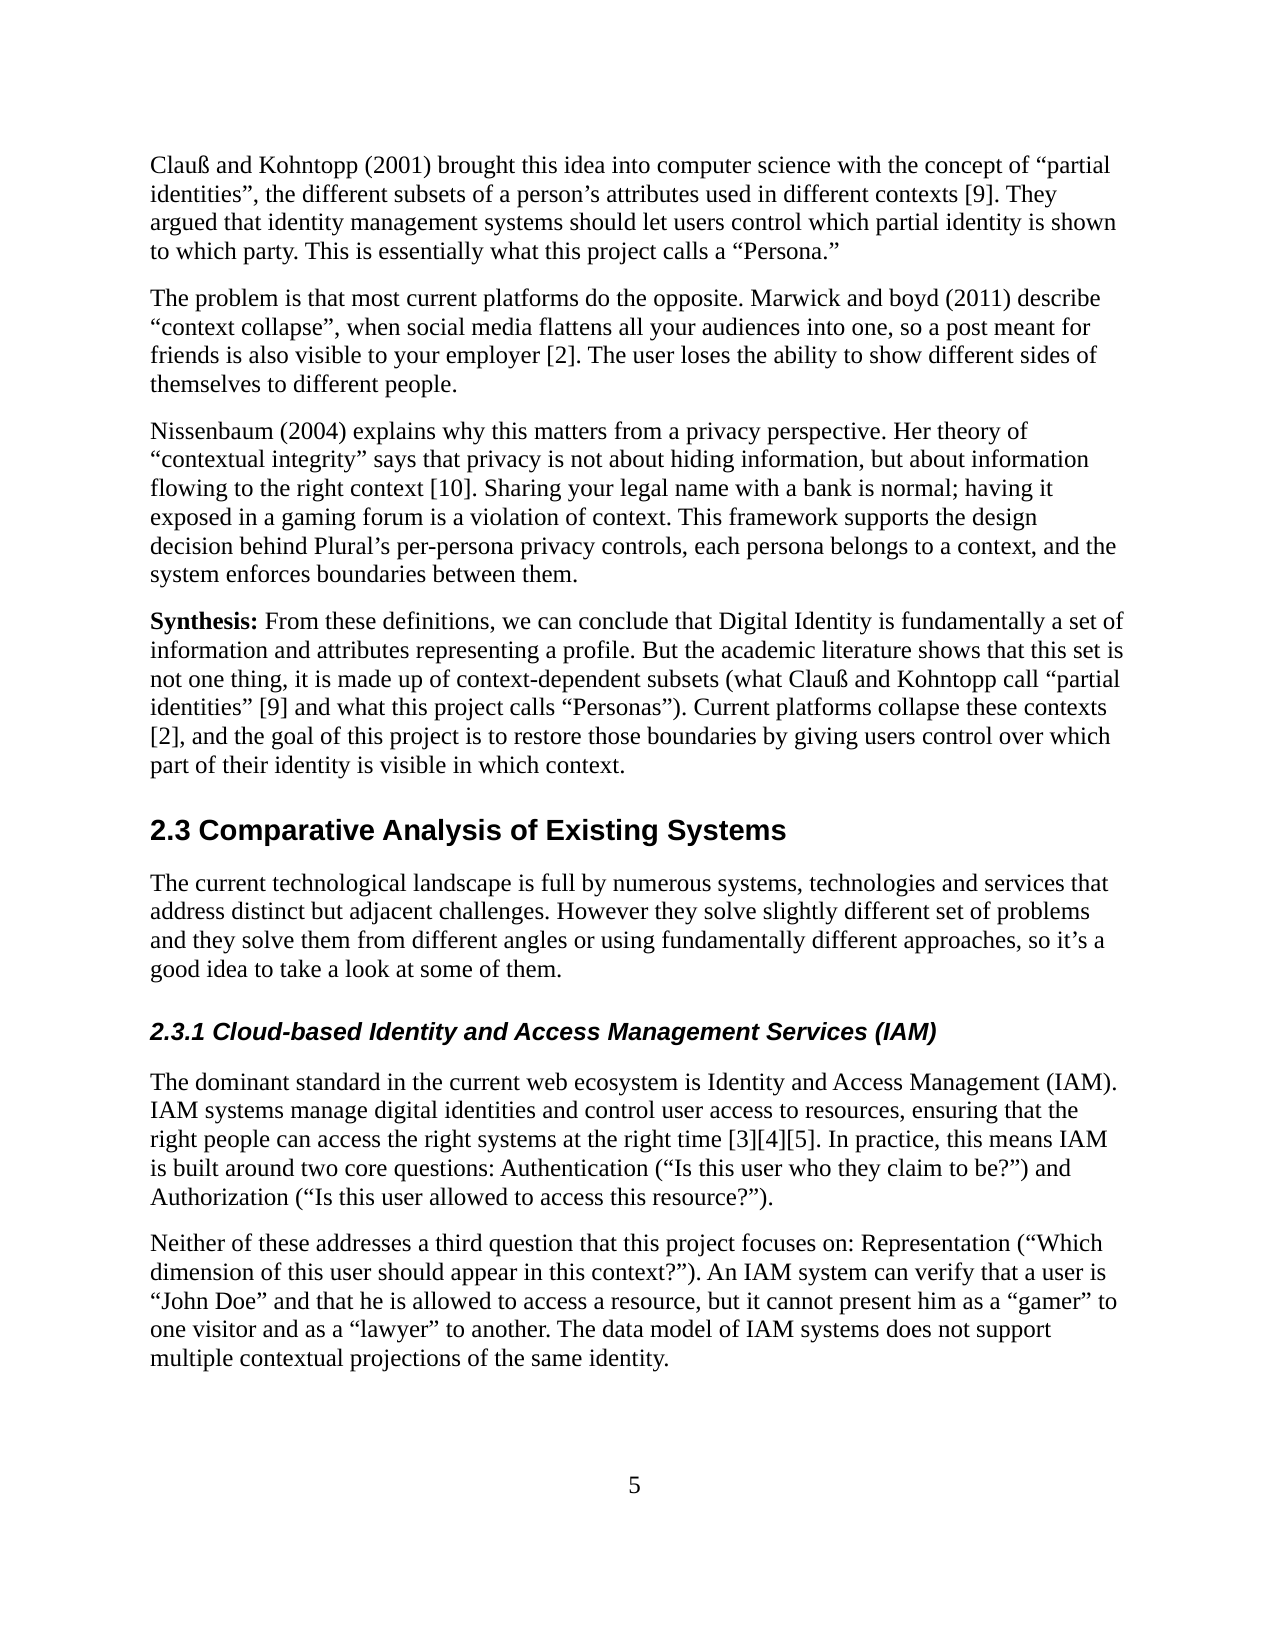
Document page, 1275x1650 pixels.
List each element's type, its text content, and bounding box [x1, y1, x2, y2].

text Nissenbaum (2004) explains why this matters from a privacy perspective. Her theory of “contextual integrity” says that privacy is not about hiding information, but about information flowing to the right context [10]. Sharing your legal name with a bank is normal; having it exposed in a gaming forum is a violation of context. This framework supports the design decision behind Plural’s per-persona privacy controls, each persona belongs to a context, and the system enforces boundaries between them. [150, 416, 1125, 588]
text The dominant standard in the current web ecosystem is Identity and Access Management (IAM). IAM systems manage digital identities and control user access to resources, ensuring that the right people can access the right systems at the right time [3][4][5]. In practice, this means IAM is built around two core questions: Authentication (“Is this user who they claim to be?”) and Authorization (“Is this user allowed to access this resource?”). [150, 1067, 1125, 1210]
text The current technological landscape is full by numerous systems, technologies and services that address distinct but adjacent challenges. However they solve slightly different set of problems and they solve them from different angles or using fundamentally different approaches, so it’s a good idea to take a look at some of them. [150, 868, 1125, 983]
text The problem is that most current platforms do the opposite. Marwick and boyd (2011) describe “context collapse”, when social media flattens all your audiences into one, so a post meant for friends is also visible to your employer [2]. The user loses the ability to show different sides of themselves to different people. [150, 283, 1125, 398]
text Neither of these addresses a third question that this project focuses on: Representation (“Which dimension of this user should appear in this context?”). An IAM system can verify that a user is “John Doe” and that he is allowed to access a resource, but it cannot present him as a “gamer” to one visitor and as a “lawyer” to another. The data model of IAM systems does not support multiple contextual projections of the same identity. [150, 1228, 1125, 1372]
text Synthesis: From these definitions, we can conclude that Digital Identity is fundamentally a set of information and attributes representing a profile. But the academic literature shows that this set is not one thing, it is made up of context-dependent subsets (what Clauß and Kohntopp call “partial identities” [9] and what this project calls “Personas”). Current platforms collapse these contexts [2], and the goal of this project is to restore those boundaries by giving users control over which part of their identity is visible in which context. [150, 606, 1125, 779]
subtitle 2.3 Comparative Analysis of Existing Systems [150, 813, 1125, 846]
text Clauß and Kohntopp (2001) brought this idea into computer science with the concept of “partial identities”, the different subsets of a person’s attributes used in different contexts [9]. They argued that identity management systems should let users control which partial identity is shown to which party. This is essentially what this project calls a “Persona.” [150, 150, 1125, 265]
subtitle 2.3.1 Cloud-based Identity and Access Management Services (IAM) [150, 1017, 1125, 1045]
